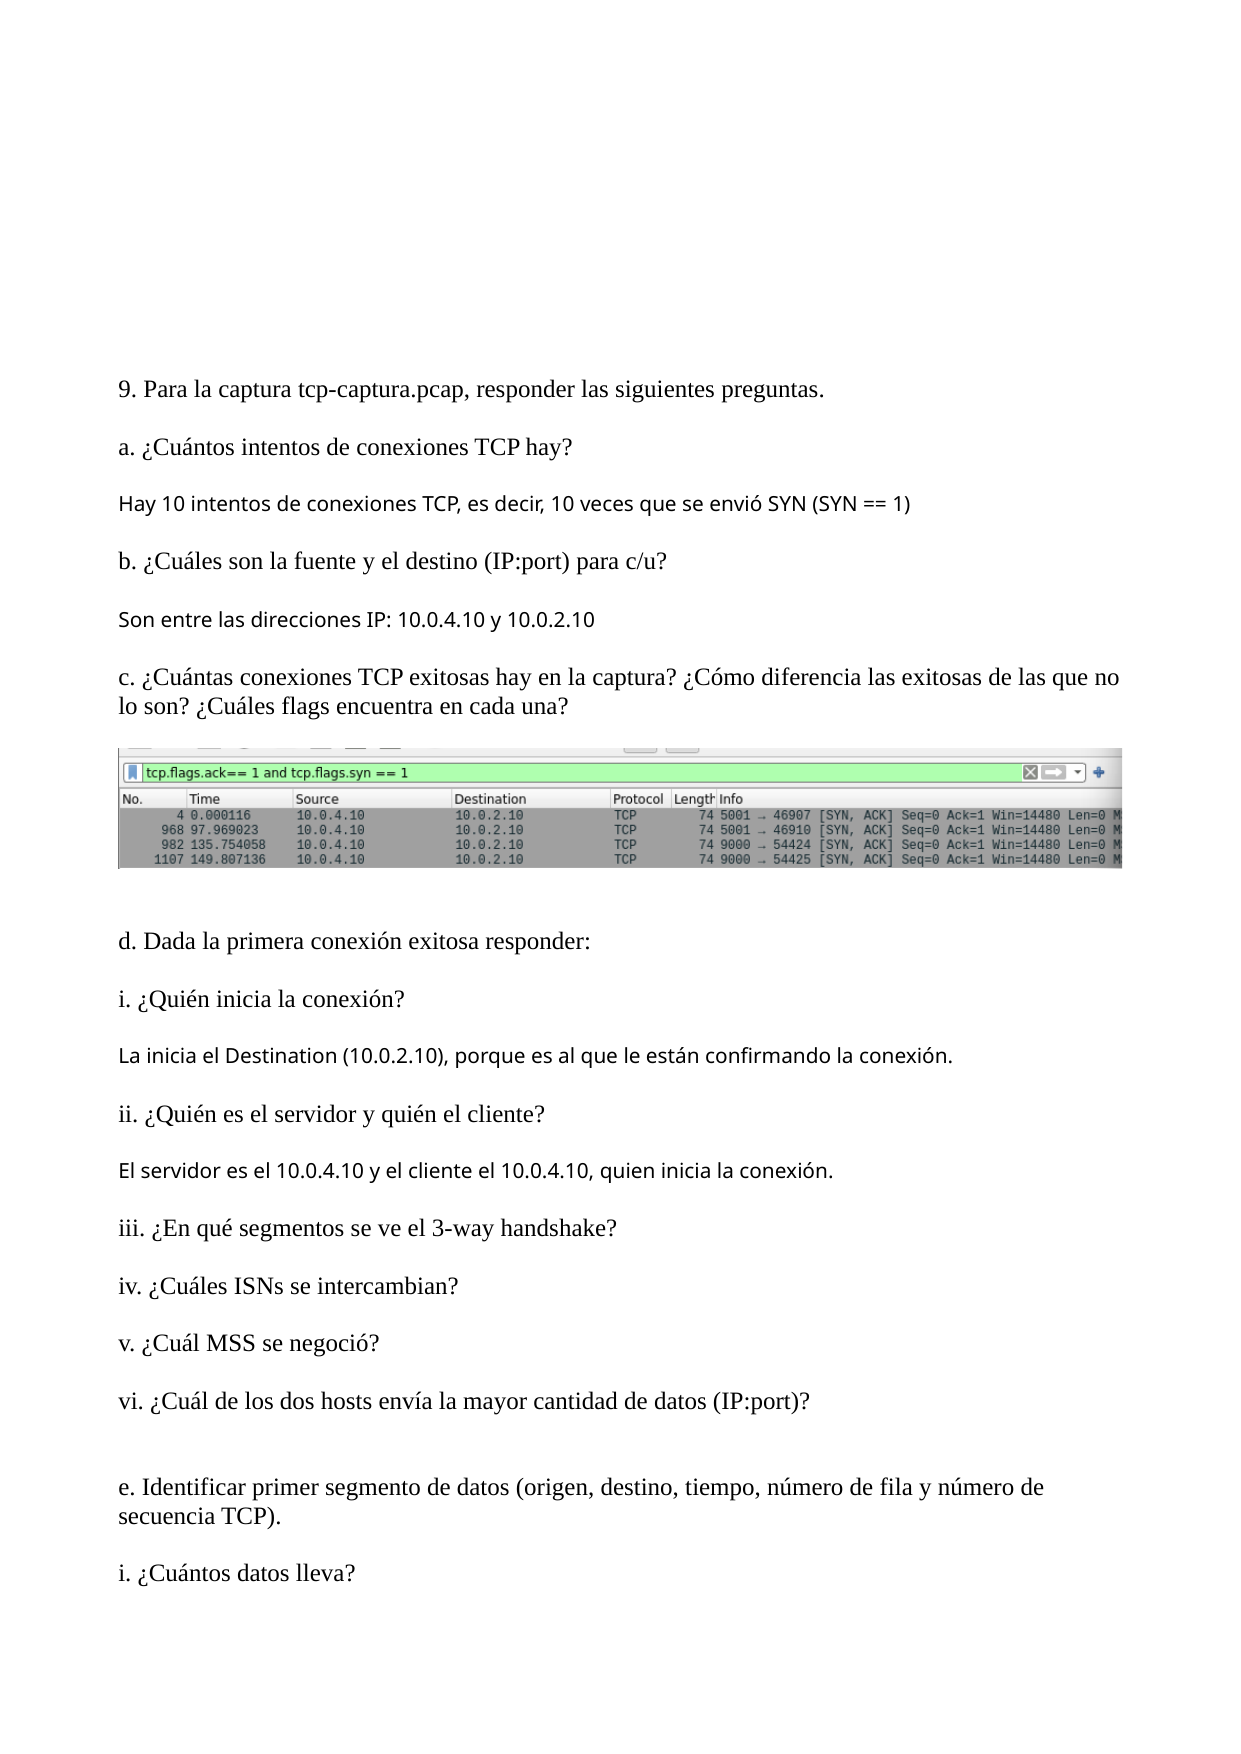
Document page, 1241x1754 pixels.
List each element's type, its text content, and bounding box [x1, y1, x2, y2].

text iii. ¿En qué segmentos se ve el 3-way handshake? [118, 1213, 1122, 1242]
text e. Identificar primer segmento de datos (origen, destino, tiempo, número de fila y número de secuencia TCP). [118, 1472, 1122, 1529]
text 9. Para la captura tcp-captura.pcap, responder las siguientes preguntas. [118, 374, 1122, 403]
text El servidor es el 10.0.4.10 y el cliente el 10.0.4.10, quien inicia la conexión. [118, 1156, 1122, 1184]
text iv. ¿Cuáles ISNs se intercambian? [118, 1271, 1122, 1299]
text i. ¿Quién inicia la conexión? [118, 984, 1122, 1013]
text ii. ¿Quién es el servidor y quién el cliente? [118, 1099, 1122, 1127]
text b. ¿Cuáles son la fuente y el destino (IP:port) para c/u? [118, 546, 1122, 575]
text vi. ¿Cuál de los dos hosts envía la mayor cantidad de datos (IP:port)? [118, 1386, 1122, 1414]
text c. ¿Cuántas conexiones TCP exitosas hay en la captura? ¿Cómo diferencia las exitosas de las que no lo son? ¿Cuáles flags encuentra en cada una? [118, 662, 1122, 719]
text d. Dada la primera conexión exitosa responder: [118, 926, 1122, 955]
text La inicia el Destination (10.0.2.10), porque es al que le están confirmando la conexión. [118, 1041, 1122, 1070]
text i. ¿Cuántos datos lleva? [118, 1558, 1122, 1587]
picture [118, 748, 1123, 869]
text v. ¿Cuál MSS se negoció? [118, 1328, 1122, 1357]
text Son entre las direcciones IP: 10.0.4.10 y 10.0.2.10 [118, 604, 1122, 633]
text a. ¿Cuántos intentos de conexiones TCP hay? [118, 432, 1122, 460]
text Hay 10 intentos de conexiones TCP, es decir, 10 veces que se envió SYN (SYN == 1) [118, 489, 1122, 517]
